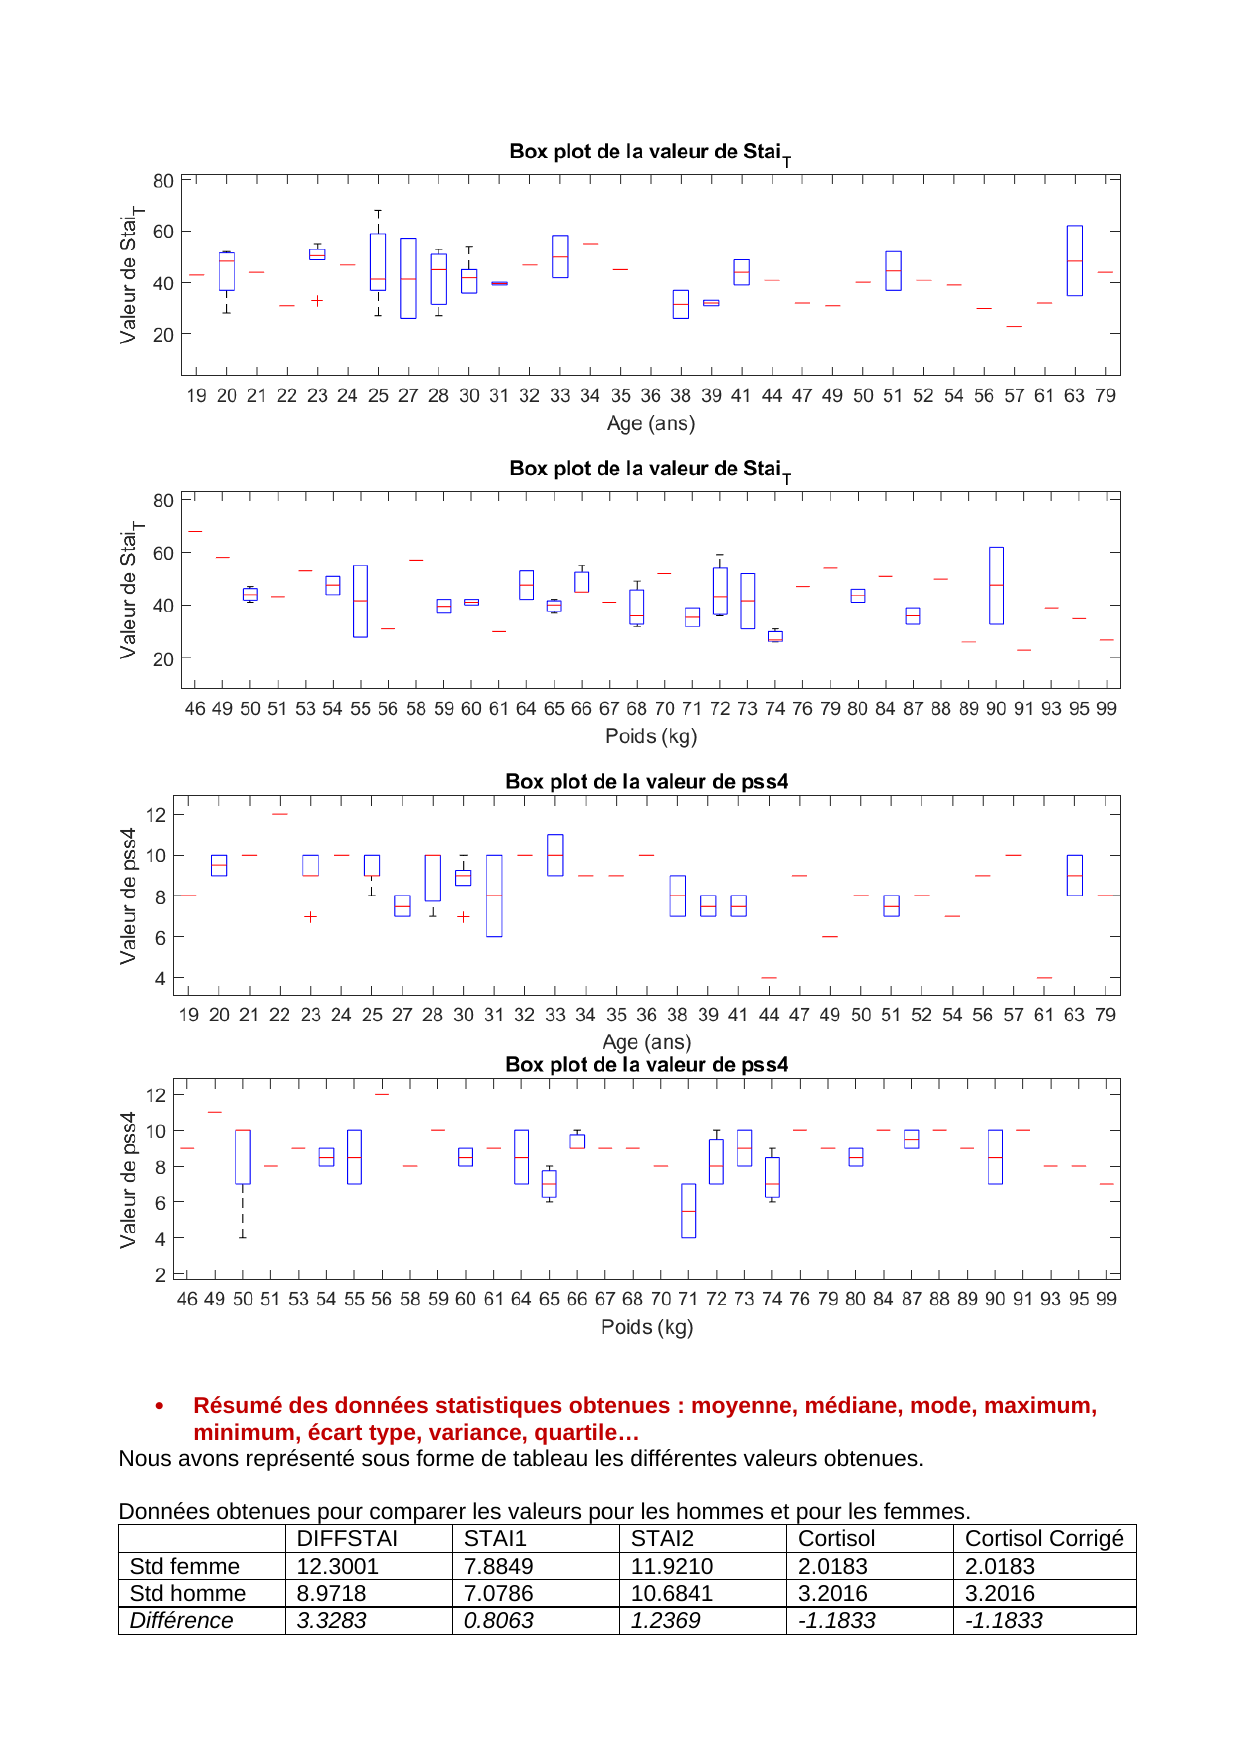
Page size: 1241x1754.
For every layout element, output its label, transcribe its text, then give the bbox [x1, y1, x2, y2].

table_cell Std femme [119, 1553, 285, 1579]
table_header STAI1 [453, 1525, 619, 1552]
text Nous avons représenté sous forme de tableau les différentes valeurs obtenues. [118, 1445, 1122, 1472]
table_cell 3.2016 [954, 1580, 1136, 1606]
table_header [119, 1525, 285, 1552]
table_cell 0.8063 [453, 1608, 619, 1634]
table_cell 10.6841 [620, 1580, 786, 1606]
table_cell 2.0183 [954, 1553, 1136, 1579]
table_cell 7.8849 [453, 1553, 619, 1579]
table_cell -1.1833 [787, 1608, 953, 1634]
table_cell 3.3283 [286, 1608, 452, 1634]
text Données obtenues pour comparer les valeurs pour les hommes et pour les femmes. [118, 1498, 1122, 1524]
list Résumé des données statistiques obtenues : moyenne, médiane, mode, maximum, minimum, écart type, variance, quartile… [156, 1392, 1122, 1445]
table_cell Différence [119, 1608, 285, 1634]
table_cell 12.3001 [286, 1553, 452, 1579]
table_cell 11.9210 [620, 1553, 786, 1579]
table_cell 7.0786 [453, 1580, 619, 1606]
table_cell 2.0183 [787, 1553, 953, 1579]
table_cell -1.1833 [954, 1608, 1136, 1634]
table_cell Std homme [119, 1580, 285, 1606]
table_cell 3.2016 [787, 1580, 953, 1606]
table_header STAI2 [620, 1525, 786, 1552]
table_header Cortisol [787, 1525, 953, 1552]
table_header DIFFSTAI [286, 1525, 452, 1552]
table_cell 8.9718 [286, 1580, 452, 1606]
table_header Cortisol Corrigé [954, 1525, 1136, 1552]
table_cell 1.2369 [620, 1608, 786, 1634]
